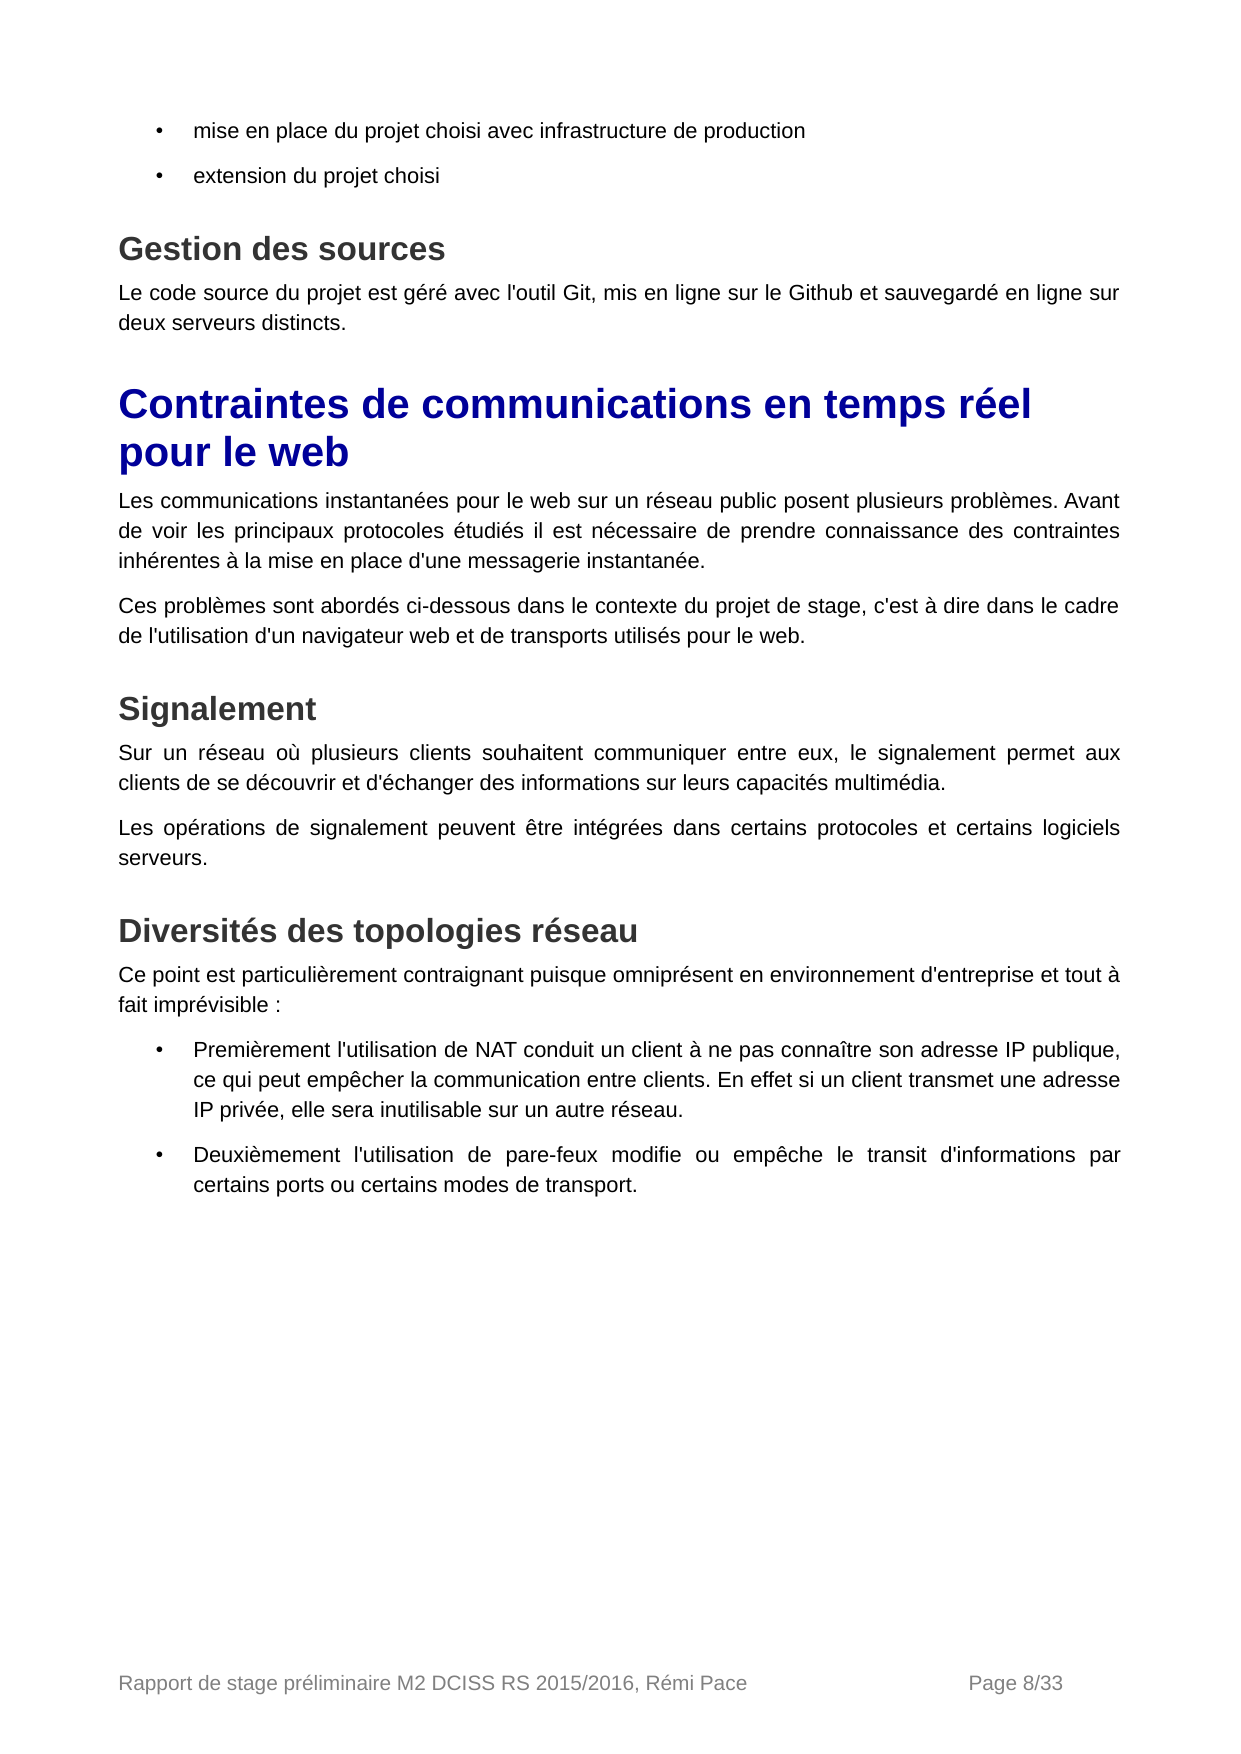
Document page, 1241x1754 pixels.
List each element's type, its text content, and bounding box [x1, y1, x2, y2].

list extension du projet choisi [156, 163, 1122, 188]
text Ces problèmes sont abordés ci-dessous dans le contexte du projet de stage, c'est à dire dans le cadre de l'utilisation d'un navigateur web et de transports utilisés pour le web. [118, 593, 1122, 648]
text Ce point est particulièrement contraignant puisque omniprésent en environnement d'entreprise et tout à fait imprévisible : [118, 962, 1122, 1017]
text Sur un réseau où plusieurs clients souhaitent communiquer entre eux, le signalement permet aux clients de se découvrir et d'échanger des informations sur leurs capacités multimédia. [118, 740, 1122, 795]
text Les communications instantanées pour le web sur un réseau public posent plusieurs problèmes. Avant de voir les principaux protocoles étudiés il est nécessaire de prendre connaissance des contraintes inhérentes à la mise en place d'une messagerie instantanée. [118, 488, 1122, 573]
subtitle Gestion des sources [118, 228, 1122, 267]
list Premièrement l'utilisation de NAT conduit un client à ne pas connaître son adresse IP publique, ce qui peut empêcher la communication entre clients. En effet si un client transmet une adresse IP privée, elle sera inutilisable sur un autre réseau. [156, 1037, 1122, 1122]
subtitle Signalement [118, 689, 1122, 727]
subtitle Diversités des topologies réseau [118, 911, 1122, 949]
subtitle Contraintes de communications en temps réel pour le web [118, 379, 1122, 475]
text Le code source du projet est géré avec l'outil Git, mis en ligne sur le Github et sauvegardé en ligne sur deux serveurs distincts. [118, 279, 1122, 335]
text Les opérations de signalement peuvent être intégrées dans certains protocoles et certains logiciels serveurs. [118, 815, 1122, 870]
list Deuxièmement l'utilisation de pare-feux modifie ou empêche le transit d'informations par certains ports ou certains modes de transport. [156, 1142, 1122, 1197]
list mise en place du projet choisi avec infrastructure de production [156, 118, 1122, 143]
